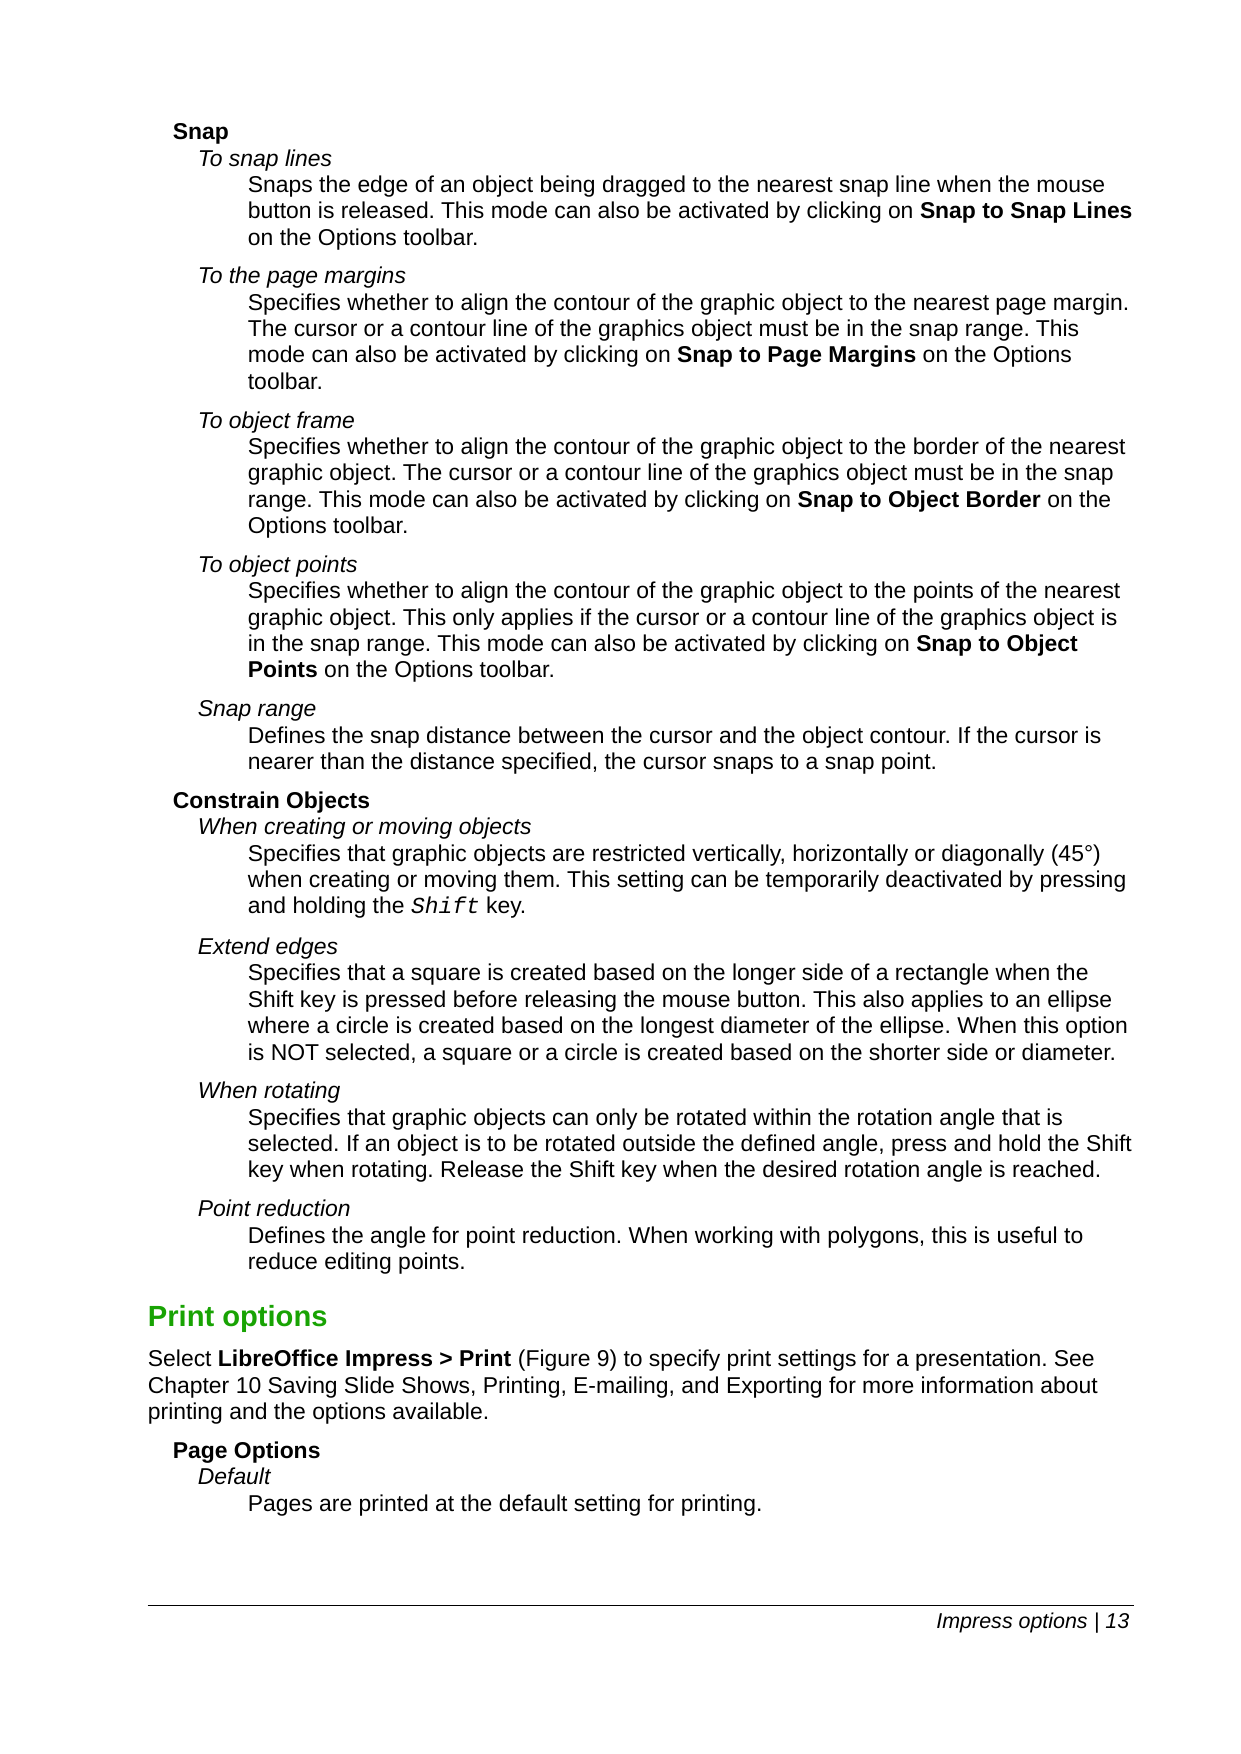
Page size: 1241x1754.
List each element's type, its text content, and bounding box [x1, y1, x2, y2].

text Constrain Objects [173, 787, 1134, 813]
text When creating or moving objects [198, 813, 1134, 839]
text To snap lines [198, 144, 1134, 171]
text To the page margins [198, 262, 1134, 289]
text Select LibreOffice Impress > Print (Figure 9) to specify print settings for a presentation. See Chapter 10 Saving Slide Shows, Printing, E-mailing, and Exporting for more information about printing and the options available. [148, 1345, 1134, 1424]
text Specifies that graphic objects are restricted vertically, horizontally or diagonally (45°) when creating or moving them. This setting can be temporarily deactivated by pressing and holding the Shift key. [248, 839, 1134, 921]
text Point reduction [198, 1195, 1134, 1222]
text Page Options [173, 1437, 1134, 1463]
text Defines the snap distance between the cursor and the object contour. If the cursor is nearer than the distance specified, the cursor snaps to a snap point. [248, 722, 1134, 774]
text Snaps the edge of an object being dragged to the nearest snap line when the mouse button is released. This mode can also be activated by clicking on Snap to Snap Lines on the Options toolbar. [248, 171, 1134, 250]
text Specifies whether to align the contour of the graphic object to the points of the nearest graphic object. This only applies if the cursor or a contour line of the graphics object is in the snap range. This mode can also be activated by clicking on Snap to Object Points on the Options toolbar. [248, 577, 1134, 683]
text Snap range [198, 695, 1134, 722]
text When rotating [198, 1077, 1134, 1104]
text To object points [198, 551, 1134, 577]
text Specifies whether to align the contour of the graphic object to the border of the nearest graphic object. The cursor or a contour line of the graphics object must be in the snap range. This mode can also be activated by clicking on Snap to Object Border on the Options toolbar. [248, 433, 1134, 538]
text Specifies that a square is created based on the longer side of a rectangle when the Shift key is pressed before releasing the mouse button. This also applies to an ellipse where a circle is created based on the longest diameter of the ellipse. When this option is NOT selected, a square or a circle is created based on the shorter side or diameter. [248, 959, 1134, 1065]
text Specifies that graphic objects can only be rotated within the rotation angle that is selected. If an object is to be rotated outside the defined angle, press and hold the Shift key when rotating. Release the Shift key when the desired rotation angle is reached. [248, 1104, 1134, 1183]
text Defines the angle for point reduction. When working with polygons, this is useful to reduce editing points. [248, 1222, 1134, 1274]
text Pages are printed at the default setting for printing. [248, 1489, 1134, 1516]
text Snap [173, 118, 1134, 144]
text To object frame [198, 407, 1134, 433]
text Extend edges [198, 933, 1134, 959]
subtitle Print options [148, 1299, 1134, 1333]
text Default [198, 1463, 1134, 1489]
text Specifies whether to align the contour of the graphic object to the nearest page margin. The cursor or a contour line of the graphics object must be in the snap range. This mode can also be activated by clicking on Snap to Page Margins on the Options toolbar. [248, 289, 1134, 394]
